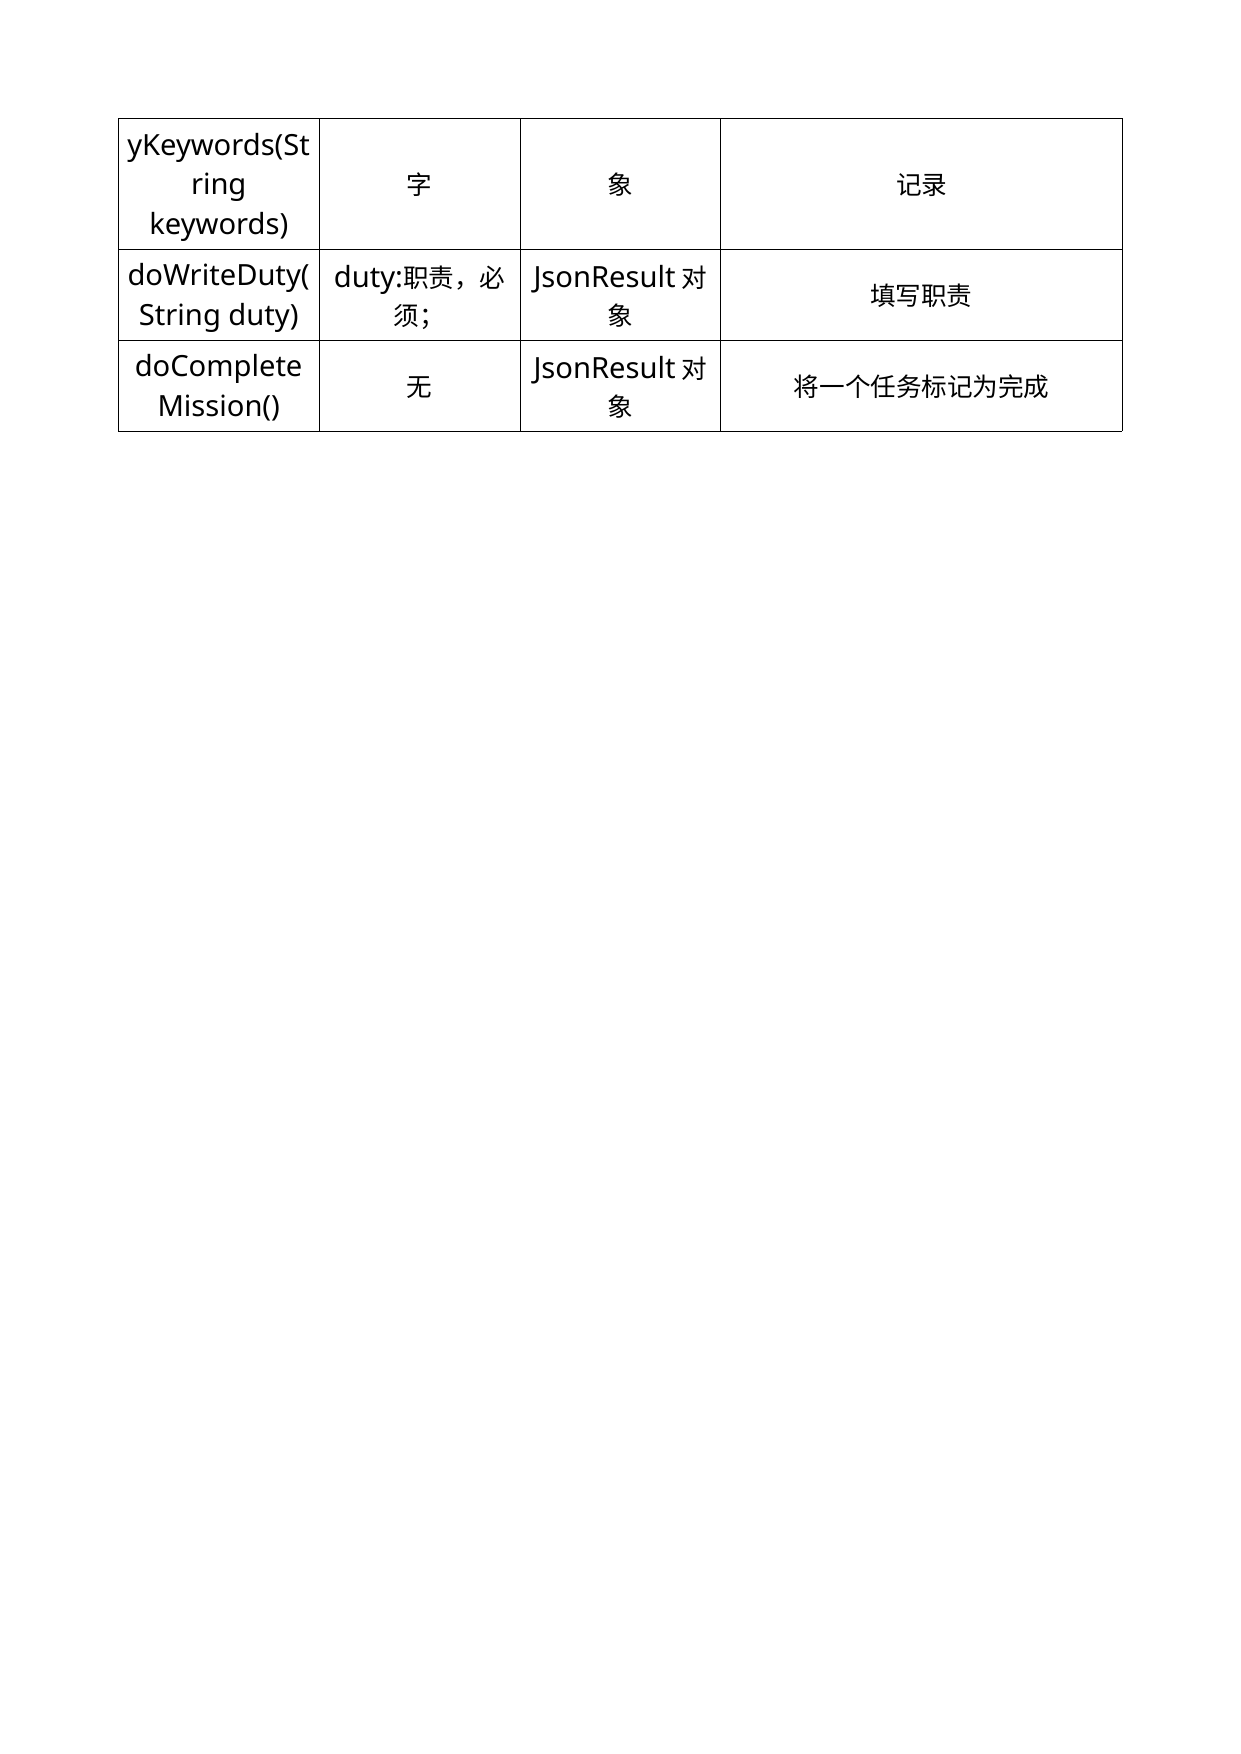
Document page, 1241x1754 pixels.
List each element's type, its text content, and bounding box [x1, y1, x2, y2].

table_cell yKeywords(String keywords) [119, 119, 319, 249]
table_cell doWriteDuty(String duty) [119, 250, 319, 340]
table_cell duty:职责，必须； [320, 250, 520, 340]
table_cell 将一个任务标记为完成 [721, 341, 1122, 431]
table_cell 填写职责 [721, 250, 1122, 340]
table_cell 象 [521, 119, 720, 249]
table_cell JsonResult对象 [521, 250, 720, 340]
table_cell 无 [320, 341, 520, 431]
table_cell JsonResult对象 [521, 341, 720, 431]
table_cell 字 [320, 119, 520, 249]
table_cell doCompleteMission() [119, 341, 319, 431]
table_cell 记录 [721, 119, 1122, 249]
